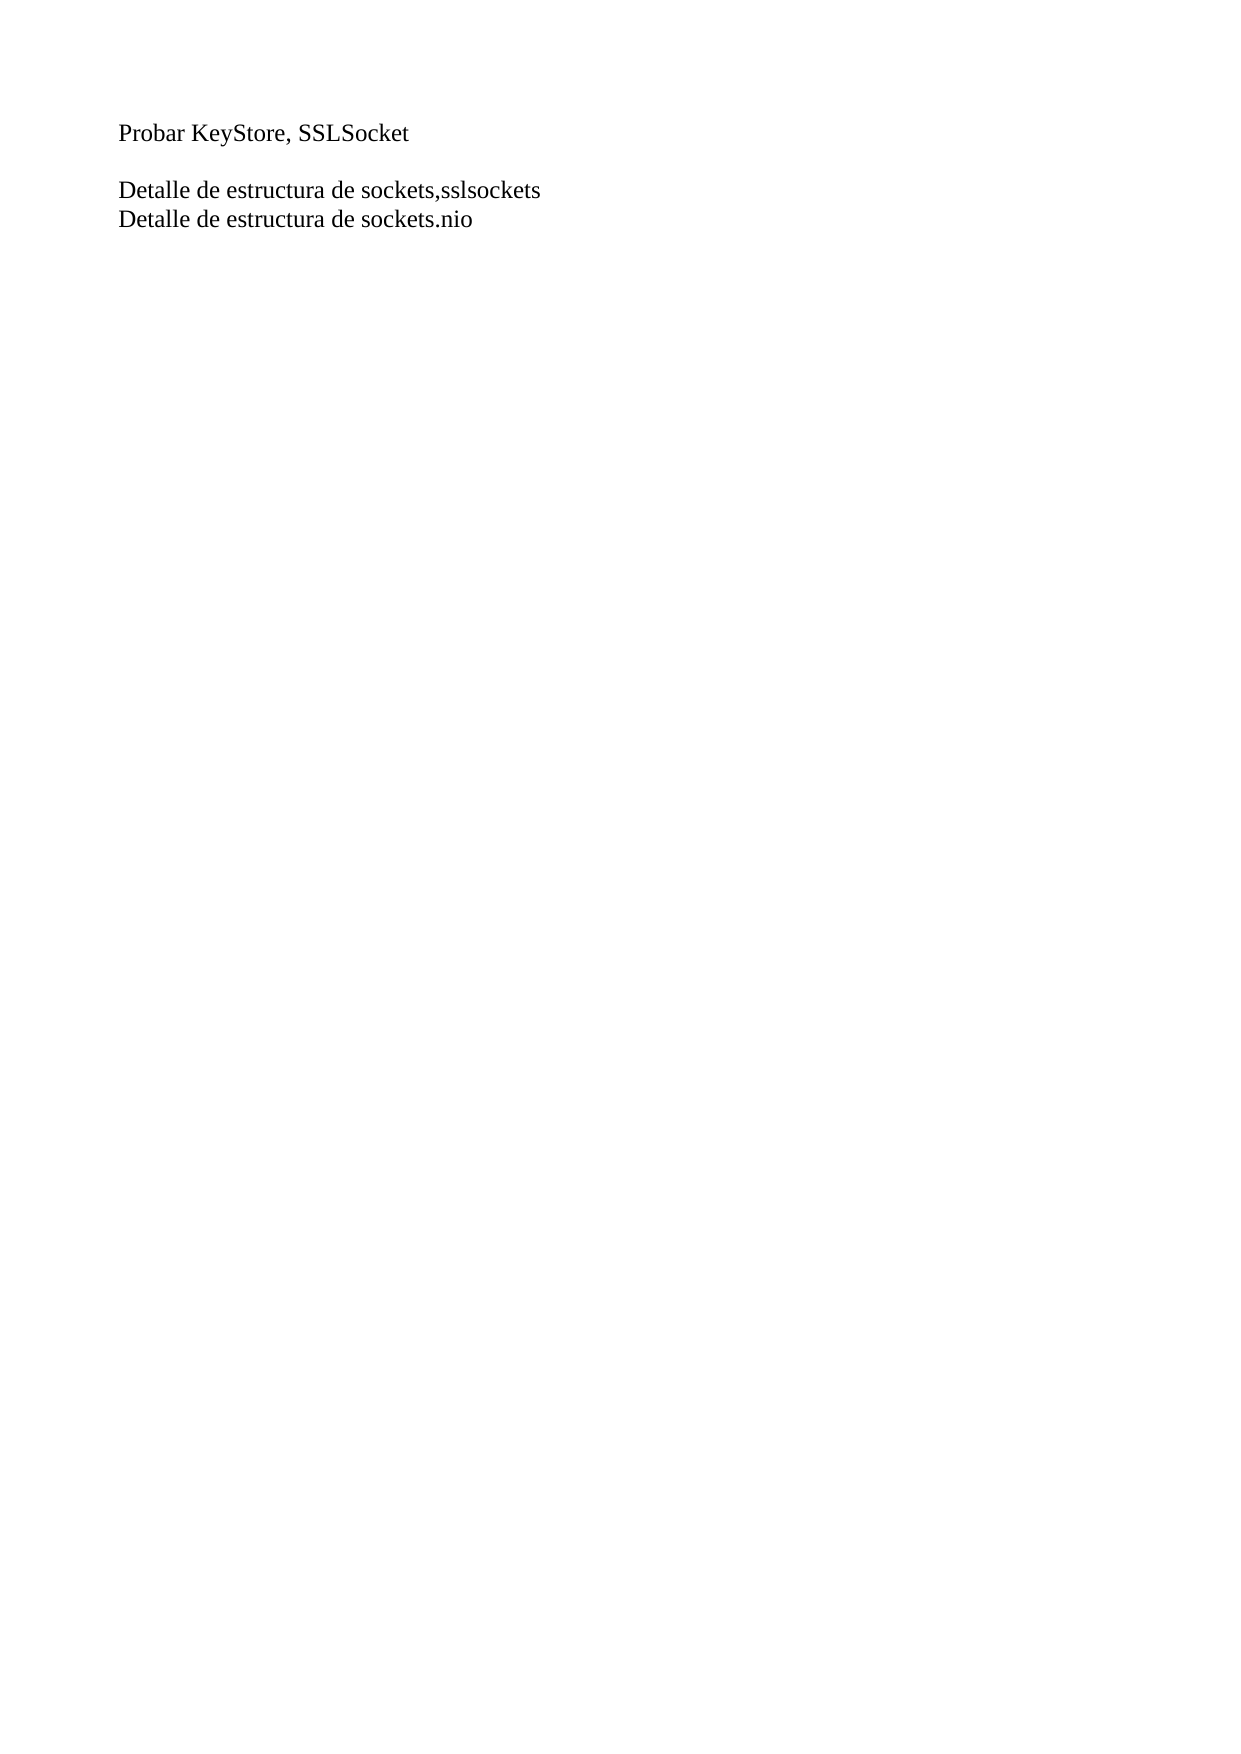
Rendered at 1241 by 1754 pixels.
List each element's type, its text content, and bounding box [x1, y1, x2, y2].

text Detalle de estructura de sockets.nio [118, 204, 1122, 233]
text Probar KeyStore, SSLSocket [118, 118, 1122, 147]
text Detalle de estructura de sockets,sslsockets [118, 176, 1122, 204]
